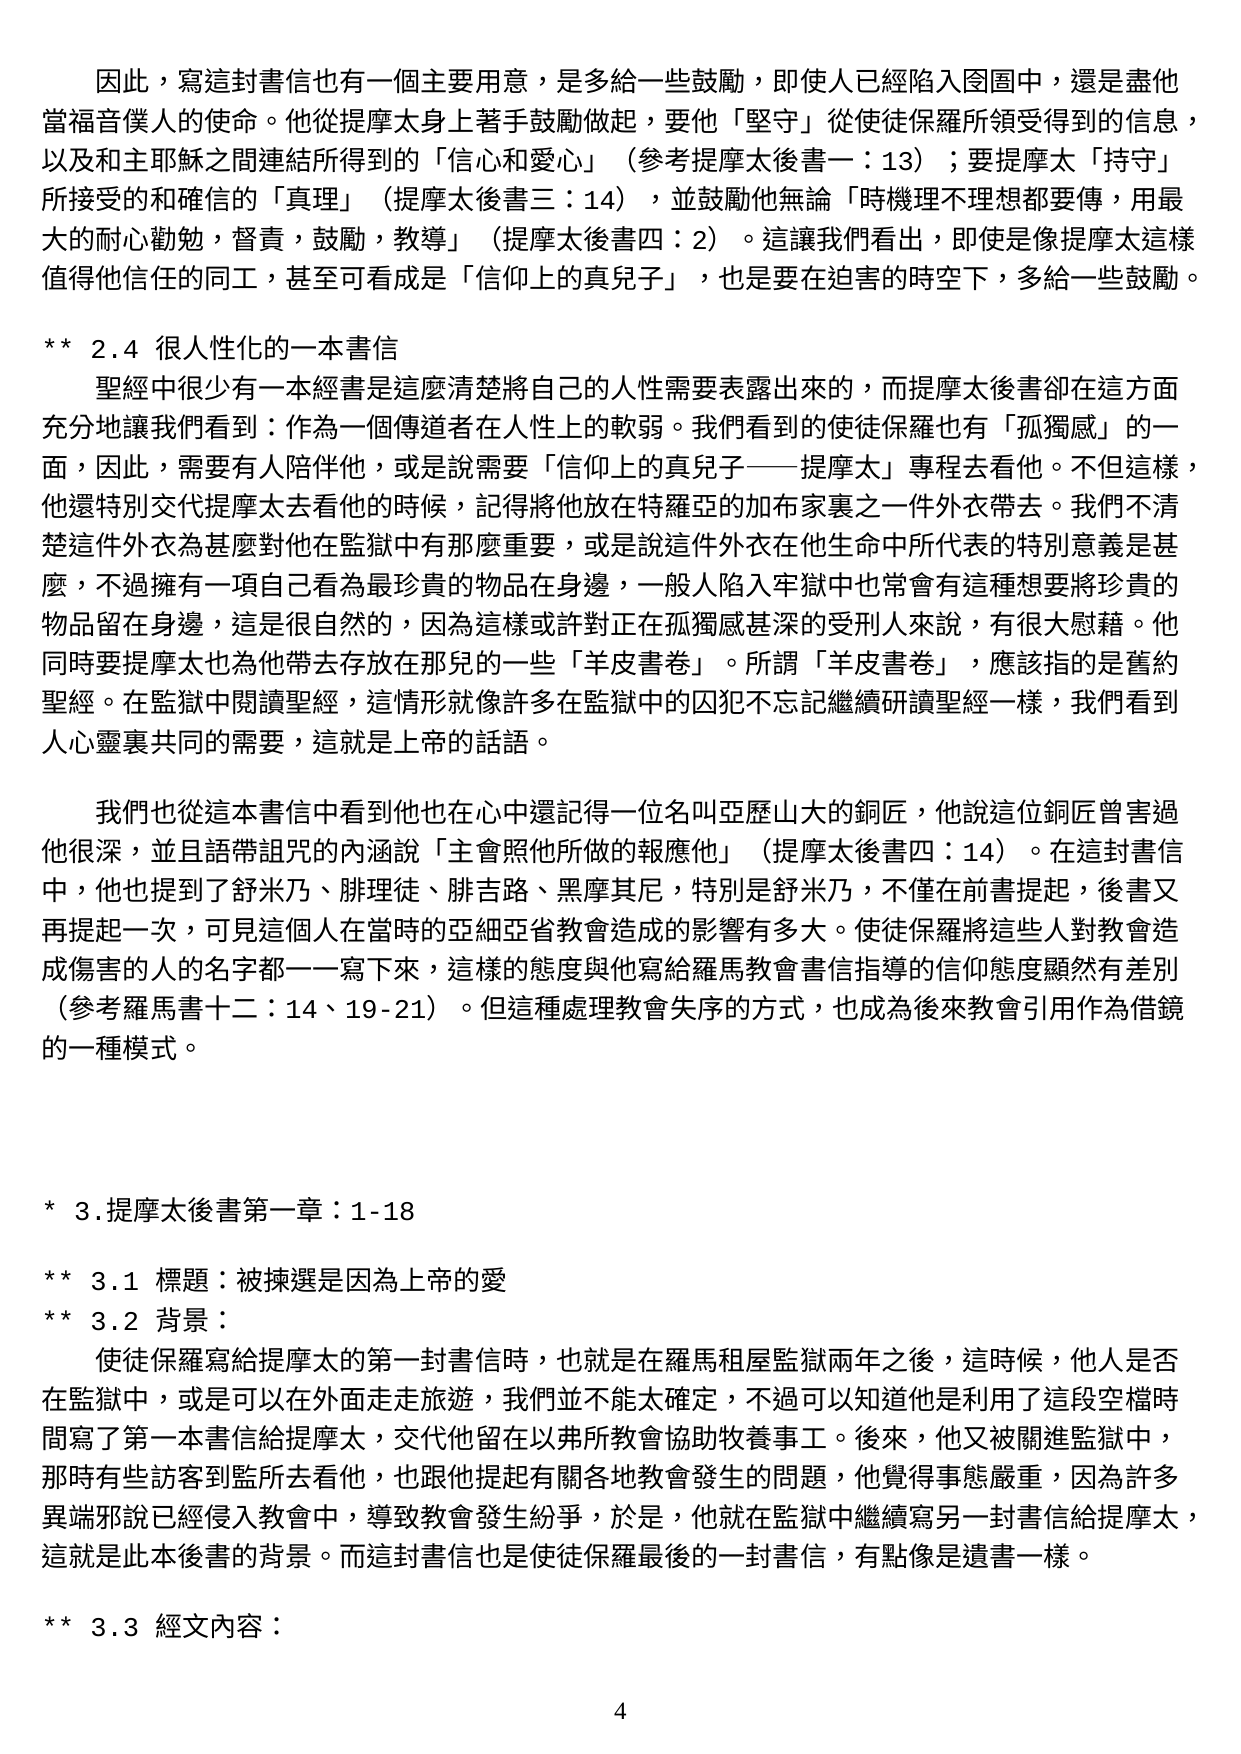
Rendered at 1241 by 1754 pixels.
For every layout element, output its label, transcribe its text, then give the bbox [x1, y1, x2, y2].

text ** 3.2 背景： [41, 1299, 1199, 1338]
text 我們也從這本書信中看到他也在心中還記得一位名叫亞歷山大的銅匠，他說這位銅匠曾害過他很深，並且語帶詛咒的內涵說「主會照他所做的報應他」（提摩太後書四：14）。在這封書信中，他也提到了舒米乃、腓理徒、腓吉路、黑摩其尼，特別是舒米乃，不僅在前書提起，後書又再提起一次，可見這個人在當時的亞細亞省教會造成的影響有多大。使徒保羅將這些人對教會造成傷害的人的名字都一一寫下來，這樣的態度與他寫給羅馬教會書信指導的信仰態度顯然有差別（參考羅馬書十二：14、19-21）。但這種處理教會失序的方式，也成為後來教會引用作為借鏡的一種模式。 [41, 791, 1199, 1066]
text ** 2.4 很人性化的一本書信 [41, 327, 1199, 367]
text * 3.提摩太後書第一章：1-18 [41, 1189, 1199, 1228]
text ** 3.3 經文內容： [41, 1605, 1199, 1644]
text 因此，寫這封書信也有一個主要用意，是多給一些鼓勵，即使人已經陷入囹圄中，還是盡他當福音僕人的使命。他從提摩太身上著手鼓勵做起，要他「堅守」從使徒保羅所領受得到的信息，以及和主耶穌之間連結所得到的「信心和愛心」（參考提摩太後書一：13）；要提摩太「持守」所接受的和確信的「真理」（提摩太後書三：14），並鼓勵他無論「時機理不理想都要傳，用最大的耐心勸勉，督責，鼓勵，教導」（提摩太後書四：2）。這讓我們看出，即使是像提摩太這樣值得他信任的同工，甚至可看成是「信仰上的真兒子」，也是要在迫害的時空下，多給一些鼓勵。 [41, 60, 1199, 297]
text 聖經中很少有一本經書是這麼清楚將自己的人性需要表露出來的，而提摩太後書卻在這方面充分地讓我們看到：作為一個傳道者在人性上的軟弱。我們看到的使徒保羅也有「孤獨感」的一面，因此，需要有人陪伴他，或是說需要「信仰上的真兒子——提摩太」專程去看他。不但這樣，他還特別交代提摩太去看他的時候，記得將他放在特羅亞的加布家裏之一件外衣帶去。我們不清楚這件外衣為甚麼對他在監獄中有那麼重要，或是說這件外衣在他生命中所代表的特別意義是甚麼，不過擁有一項自己看為最珍貴的物品在身邊，一般人陷入牢獄中也常會有這種想要將珍貴的物品留在身邊，這是很自然的，因為這樣或許對正在孤獨感甚深的受刑人來說，有很大慰藉。他同時要提摩太也為他帶去存放在那兒的一些「羊皮書卷」。所謂「羊皮書卷」，應該指的是舊約聖經。在監獄中閱讀聖經，這情形就像許多在監獄中的囚犯不忘記繼續研讀聖經一樣，我們看到人心靈裏共同的需要，這就是上帝的話語。 [41, 367, 1199, 760]
text 使徒保羅寫給提摩太的第一封書信時，也就是在羅馬租屋監獄兩年之後，這時候，他人是否在監獄中，或是可以在外面走走旅遊，我們並不能太確定，不過可以知道他是利用了這段空檔時間寫了第一本書信給提摩太，交代他留在以弗所教會協助牧養事工。後來，他又被關進監獄中，那時有些訪客到監所去看他，也跟他提起有關各地教會發生的問題，他覺得事態嚴重，因為許多異端邪說已經侵入教會中，導致教會發生紛爭，於是，他就在監獄中繼續寫另一封書信給提摩太，這就是此本後書的背景。而這封書信也是使徒保羅最後的一封書信，有點像是遺書一樣。 [41, 1338, 1199, 1574]
text ** 3.1 標題：被揀選是因為上帝的愛 [41, 1259, 1199, 1299]
